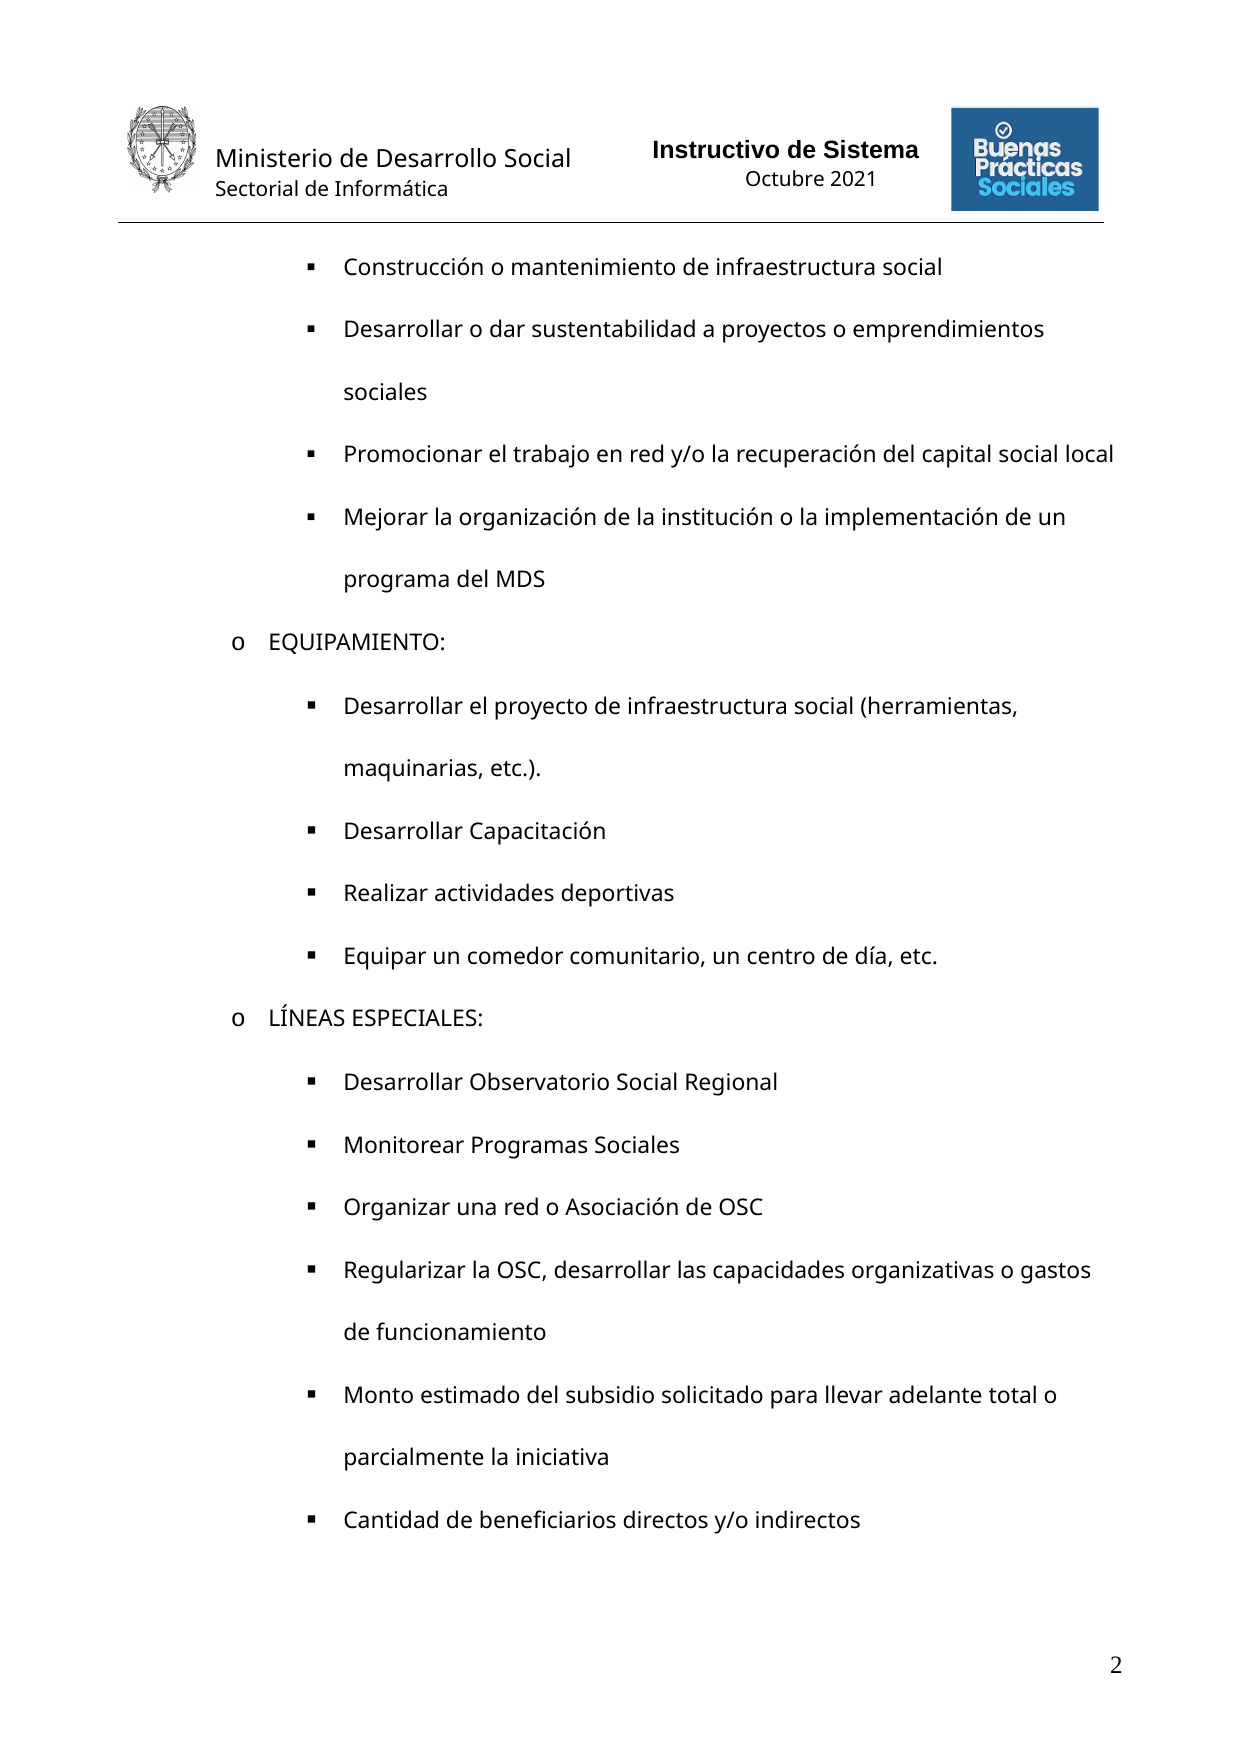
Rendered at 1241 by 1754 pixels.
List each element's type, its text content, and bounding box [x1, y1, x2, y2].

list Equipar un comedor comunitario, un centro de día, etc. [306, 940, 1122, 971]
list Promocionar el trabajo en red y/o la recuperación del capital social local [306, 438, 1122, 470]
list Mejorar la organización de la institución o la implementación de un programa del MDS [306, 501, 1122, 595]
list Monitorear Programas Sociales [306, 1129, 1122, 1160]
list Organizar una red o Asociación de OSC [306, 1191, 1122, 1223]
list EQUIPAMIENTO: [231, 626, 1122, 658]
list Cantidad de beneficiarios directos y/o indirectos [306, 1504, 1122, 1535]
list Monto estimado del subsidio solicitado para llevar adelante total o parcialmente la iniciativa [306, 1379, 1122, 1473]
list Construcción o mantenimiento de infraestructura social [306, 251, 1122, 282]
list Realizar actividades deportivas [306, 877, 1122, 909]
list Regularizar la OSC, desarrollar las capacidades organizativas o gastos de funcionamiento [306, 1254, 1122, 1348]
list Desarrollar el proyecto de infraestructura social (herramientas, maquinarias, etc.). [306, 690, 1122, 784]
list LÍNEAS ESPECIALES: [231, 1002, 1122, 1034]
picture [127, 106, 197, 193]
list Desarrollar o dar sustentabilidad a proyectos o emprendimientos sociales [306, 313, 1122, 407]
list Desarrollar Capacitación [306, 815, 1122, 846]
list Desarrollar Observatorio Social Regional [306, 1066, 1122, 1098]
